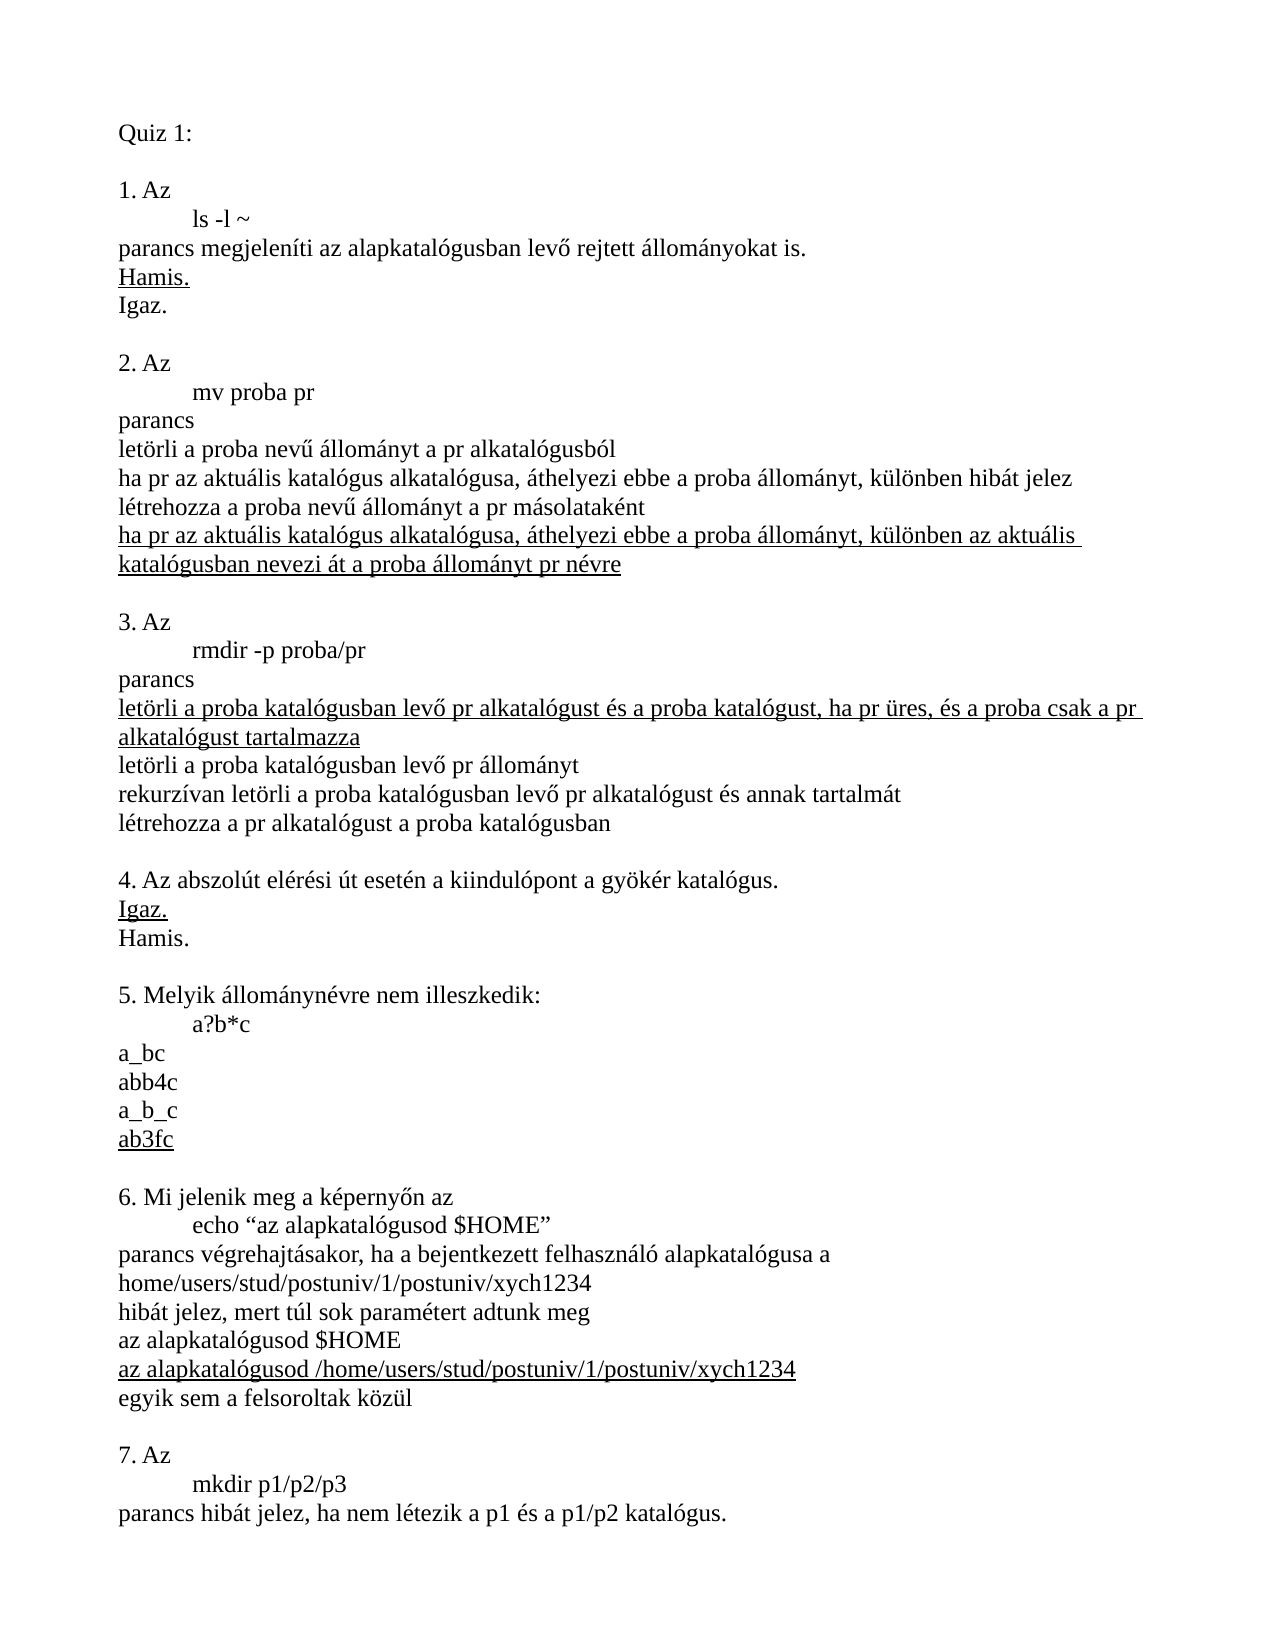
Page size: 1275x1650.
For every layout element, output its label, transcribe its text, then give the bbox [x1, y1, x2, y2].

text mkdir p1/p2/p3 [118, 1469, 1157, 1498]
text 6. Mi jelenik meg a képernyőn az [118, 1182, 1157, 1211]
text letörli a proba katalógusban levő pr alkatalógust és a proba katalógust, ha pr üres, és a proba csak a pr alkatalógust tartalmazza [118, 693, 1157, 751]
text 2. Az [118, 348, 1157, 377]
text hibát jelez, mert túl sok paramétert adtunk meg [118, 1297, 1157, 1326]
text Hamis. [118, 923, 1157, 952]
text Quiz 1: [118, 118, 1157, 147]
text ls -l ~ [118, 204, 1157, 233]
text 5. Melyik állománynévre nem illeszkedik: [118, 981, 1157, 1009]
text Igaz. [118, 291, 1157, 319]
text Hamis. [118, 262, 1157, 291]
text abb4c [118, 1067, 1157, 1096]
text parancs végrehajtásakor, ha a bejentkezett felhasználó alapkatalógusa a home/users/stud/postuniv/1/postuniv/xych1234 [118, 1239, 1157, 1297]
text Igaz. [118, 894, 1157, 923]
text parancs megjeleníti az alapkatalógusban levő rejtett állományokat is. [118, 233, 1157, 262]
text rmdir -p proba/pr [118, 636, 1157, 664]
text a_b_c [118, 1096, 1157, 1124]
text 7. Az [118, 1441, 1157, 1469]
text létrehozza a pr alkatalógust a proba katalógusban [118, 808, 1157, 837]
text echo “az alapkatalógusod $HOME” [118, 1211, 1157, 1239]
text egyik sem a felsoroltak közül [118, 1383, 1157, 1412]
text parancs [118, 406, 1157, 434]
text ha pr az aktuális katalógus alkatalógusa, áthelyezi ebbe a proba állományt, különben hibát jelez [118, 463, 1157, 492]
text ab3fc [118, 1124, 1157, 1153]
text az alapkatalógusod /home/users/stud/postuniv/1/postuniv/xych1234 [118, 1354, 1157, 1383]
text a?b*c [118, 1009, 1157, 1038]
text 1. Az [118, 176, 1157, 204]
text 4. Az abszolút elérési út esetén a kiindulópont a gyökér katalógus. [118, 866, 1157, 894]
text létrehozza a proba nevű állományt a pr másolataként [118, 492, 1157, 521]
text mv proba pr [118, 377, 1157, 406]
text parancs hibát jelez, ha nem létezik a p1 és a p1/p2 katalógus. [118, 1498, 1157, 1527]
text rekurzívan letörli a proba katalógusban levő pr alkatalógust és annak tartalmát [118, 779, 1157, 808]
text ha pr az aktuális katalógus alkatalógusa, áthelyezi ebbe a proba állományt, különben az aktuális katalógusban nevezi át a proba állományt pr névre [118, 521, 1157, 578]
text 3. Az [118, 607, 1157, 636]
text a_bc [118, 1038, 1157, 1067]
text letörli a proba katalógusban levő pr állományt [118, 751, 1157, 779]
text letörli a proba nevű állományt a pr alkatalógusból [118, 434, 1157, 463]
text az alapkatalógusod $HOME [118, 1326, 1157, 1354]
text parancs [118, 664, 1157, 693]
